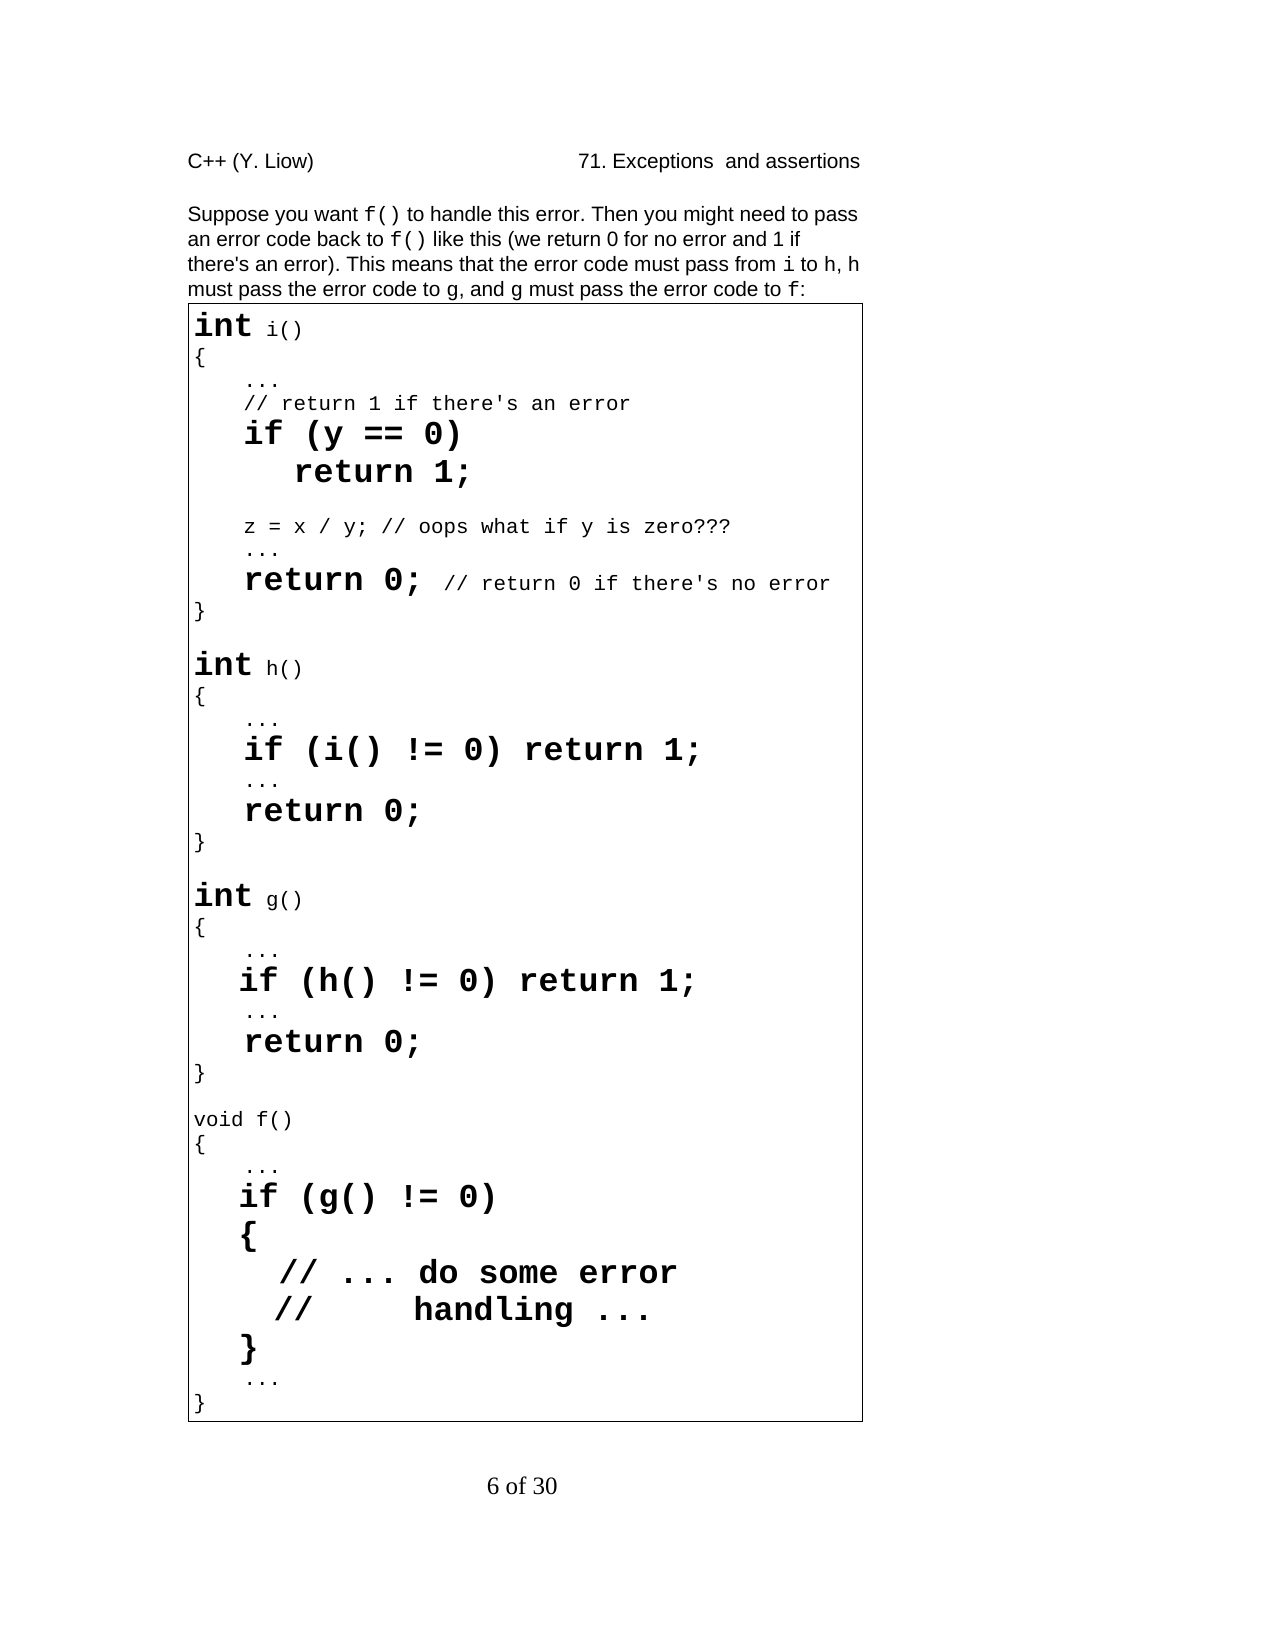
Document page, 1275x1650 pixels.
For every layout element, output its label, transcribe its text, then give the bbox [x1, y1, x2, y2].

table_header int i() { ... // return 1 if there's an error if (y == 0) return 1; z = x / y; // oops what if y is zero??? ... return 0; // return 0 if there's no error } int h() { ... if (i() != 0) return 1; ... return 0; } int g() { ... if (h() != 0) return 1; ... return 0; } void f() { ... if (g() != 0) { // ... do some error // handling ... } ... } [189, 304, 862, 1421]
text Suppose you want f() to handle this error. Then you might need to pass an error code back to f() like this (we return 0 for no error and 1 if there's an error). This means that the error code must pass from i to h, h must pass the error code to g, and g must pass the error code to f: [187, 203, 862, 303]
